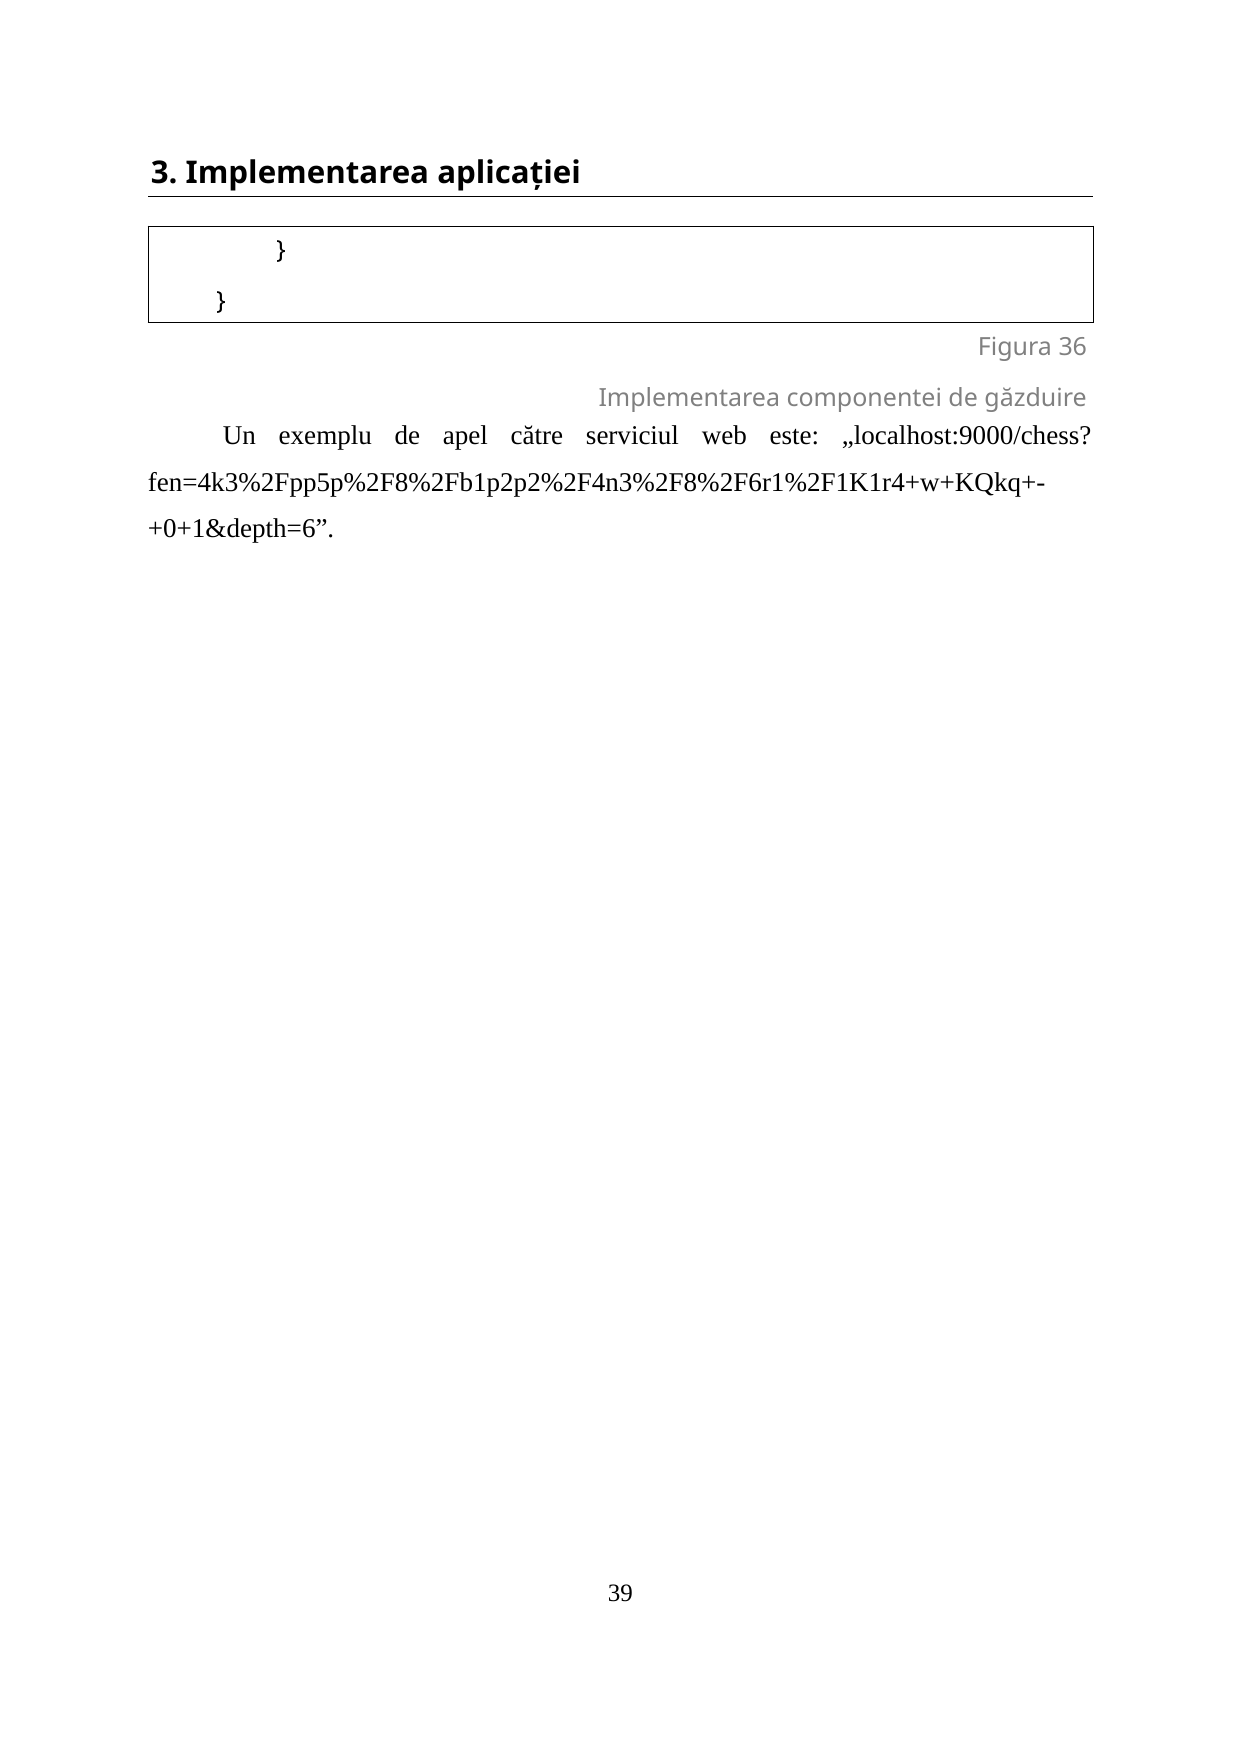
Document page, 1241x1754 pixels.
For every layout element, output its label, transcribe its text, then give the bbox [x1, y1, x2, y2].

table_cell Figura 36 Implementarea componentei de găzduire [148, 323, 1093, 419]
table_header } } [149, 227, 1093, 322]
text Un exemplu de apel către serviciul web este: „localhost:9000/chess?fen=4k3%2Fpp5p%2F8%2Fb1p2p2%2F4n3%2F8%2F6r1%2F1K1r4+w+KQkq+-+0+1&depth=6”. [148, 419, 1093, 543]
